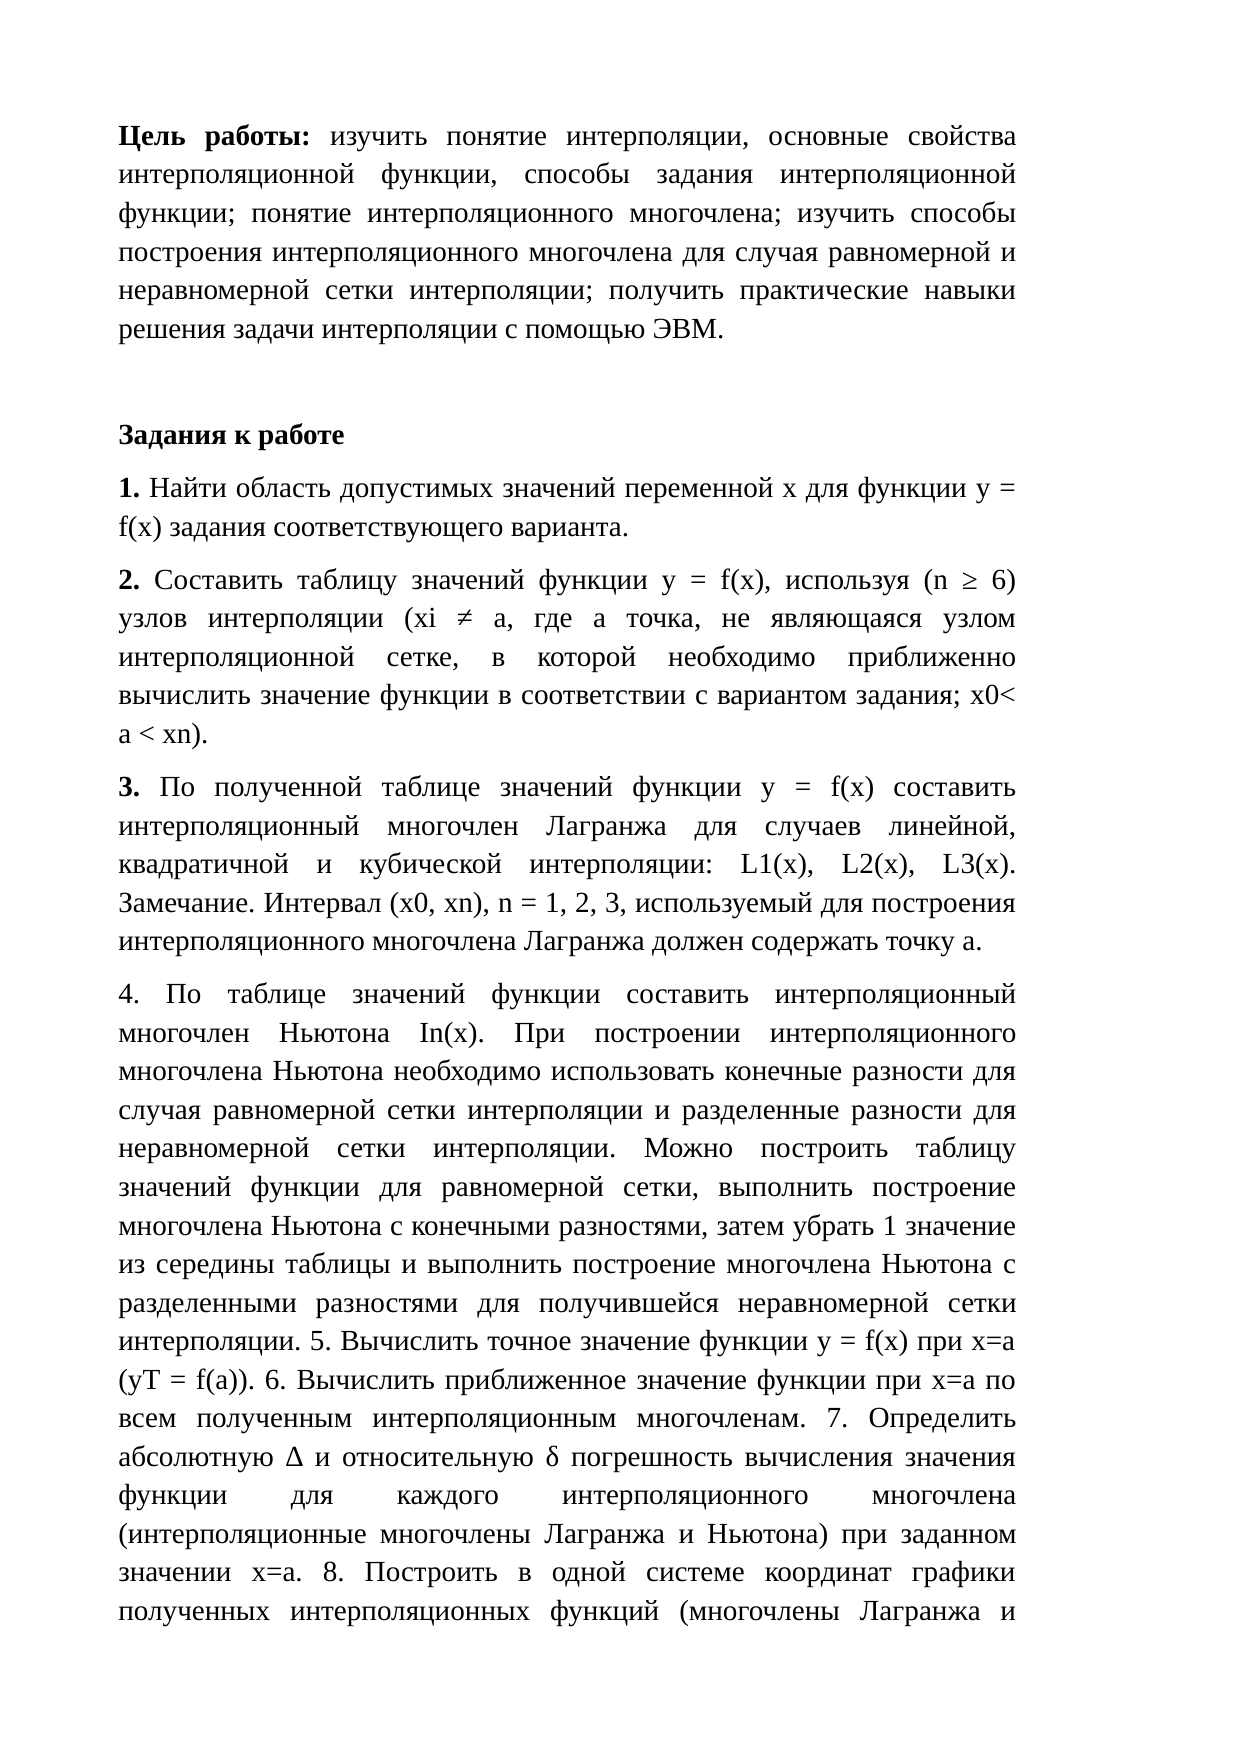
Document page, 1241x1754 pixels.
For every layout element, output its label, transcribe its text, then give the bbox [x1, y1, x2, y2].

text Задания к работе [118, 417, 1017, 451]
text Цель работы: изучить понятие интерполяции, основные свойства интерполяционной функции, способы задания интерполяционной функции; понятие интерполяционного многочлена; изучить способы построения интерполяционного многочлена для случая равномерной и неравномерной сетки интерполяции; получить практические навыки решения задачи интерполяции с помощью ЭВМ. [118, 118, 1017, 344]
text 2. Составить таблицу значений функции y = f(x), используя (n ≥ 6) узлов интерполяции (xi ≠ a, где a точка, не являющаяся узлом интерполяционной сетке, в которой необходимо приближенно вычислить значение функции в соответствии с вариантом задания; x0< a < xn). [118, 562, 1017, 749]
text 3. По полученной таблице значений функции y = f(x) составить интерполяционный многочлен Лагранжа для случаев линейной, квадратичной и кубической интерполяции: L1(x), L2(x), L3(x). Замечание. Интервал (x0, xn), n = 1, 2, 3, используемый для построения интерполяционного многочлена Лагранжа должен содержать точку a. [118, 769, 1017, 957]
text 1. Найти область допустимых значений переменной х для функции y = f(x) задания соответствующего варианта. [118, 470, 1017, 542]
text 4. По таблице значений функции составить интерполяционный многочлен Ньютона In(x). При построении интерполяционного многочлена Ньютона необходимо использовать конечные разности для случая равномерной сетки интерполяции и разделенные разности для неравномерной сетки интерполяции. Можно построить таблицу значений функции для равномерной сетки, выполнить построение многочлена Ньютона с конечными разностями, затем убрать 1 значение из середины таблицы и выполнить построение многочлена Ньютона с разделенными разностями для получившейся неравномерной сетки интерполяции. 5. Вычислить точное значение функции y = f(x) при x=a (yT = f(a)). 6. Вычислить приближенное значение функции при x=a по всем полученным интерполяционным многочленам. 7. Определить абсолютную ∆ и относительную δ погрешность вычисления значения функции для каждого интерполяционного многочлена (интерполяционные многочлены Лагранжа и Ньютона) при заданном значении х=а. 8. Построить в одной системе координат графики полученных интерполяционных функций (многочлены Лагранжа и [118, 976, 1017, 1627]
